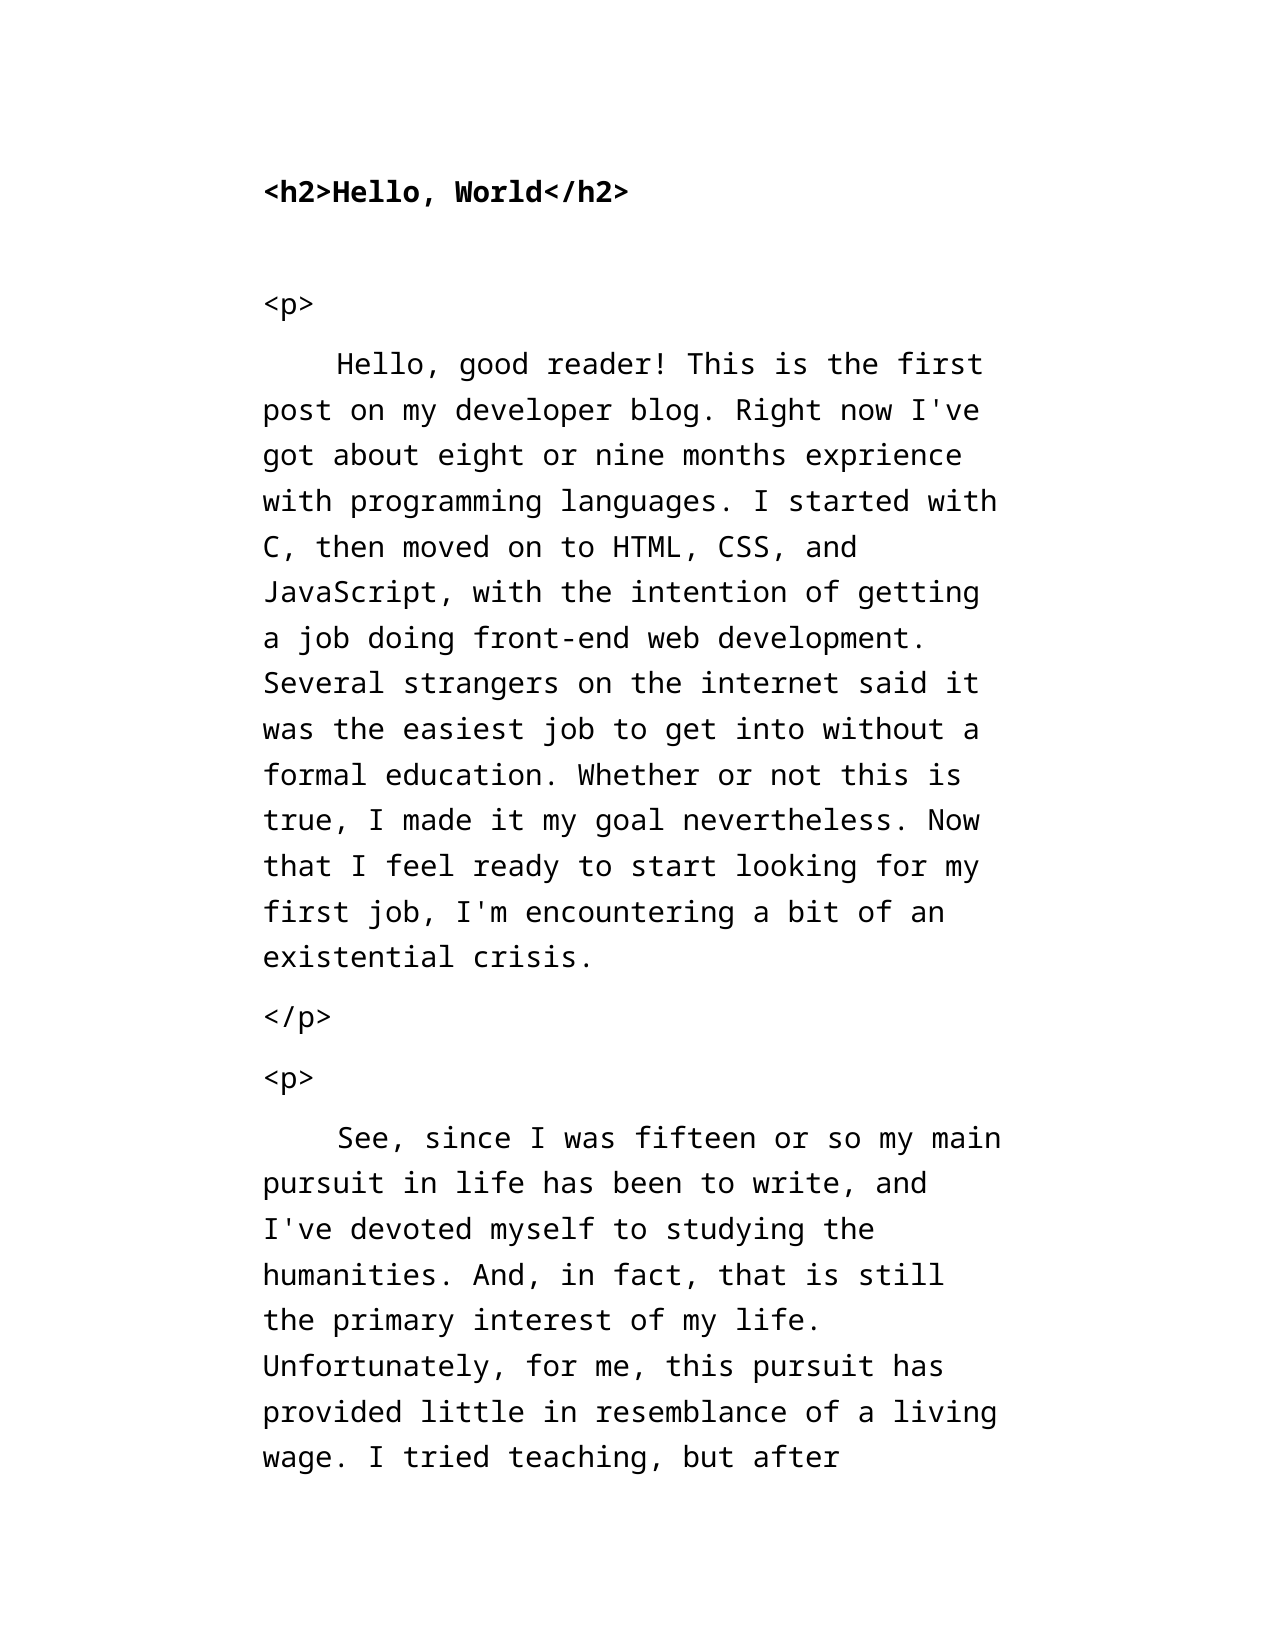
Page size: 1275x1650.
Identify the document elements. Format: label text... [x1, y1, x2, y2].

text Hello, good reader! This is the first post on my developer blog. Right now I've got about eight or nine months exprience with programming languages. I started with C, then moved on to HTML, CSS, and JavaScript, with the intention of getting a job doing front-end web development. Several strangers on the internet said it was the easiest job to get into without a formal education. Whether or not this is true, I made it my goal nevertheless. Now that I feel ready to start looking for my first job, I'm encountering a bit of an existential crisis. [262, 343, 1012, 976]
text <p> [262, 283, 1012, 323]
text <p> [262, 1057, 1012, 1097]
text </p> [262, 997, 1012, 1036]
subtitle <h2>Hello, World</h2> [262, 171, 1012, 211]
text See, since I was fifteen or so my main pursuit in life has been to write, and I've devoted myself to studying the humanities. And, in fact, that is still the primary interest of my life. Unfortunately, for me, this pursuit has provided little in resemblance of a living wage. I tried teaching, but after [262, 1117, 1012, 1476]
